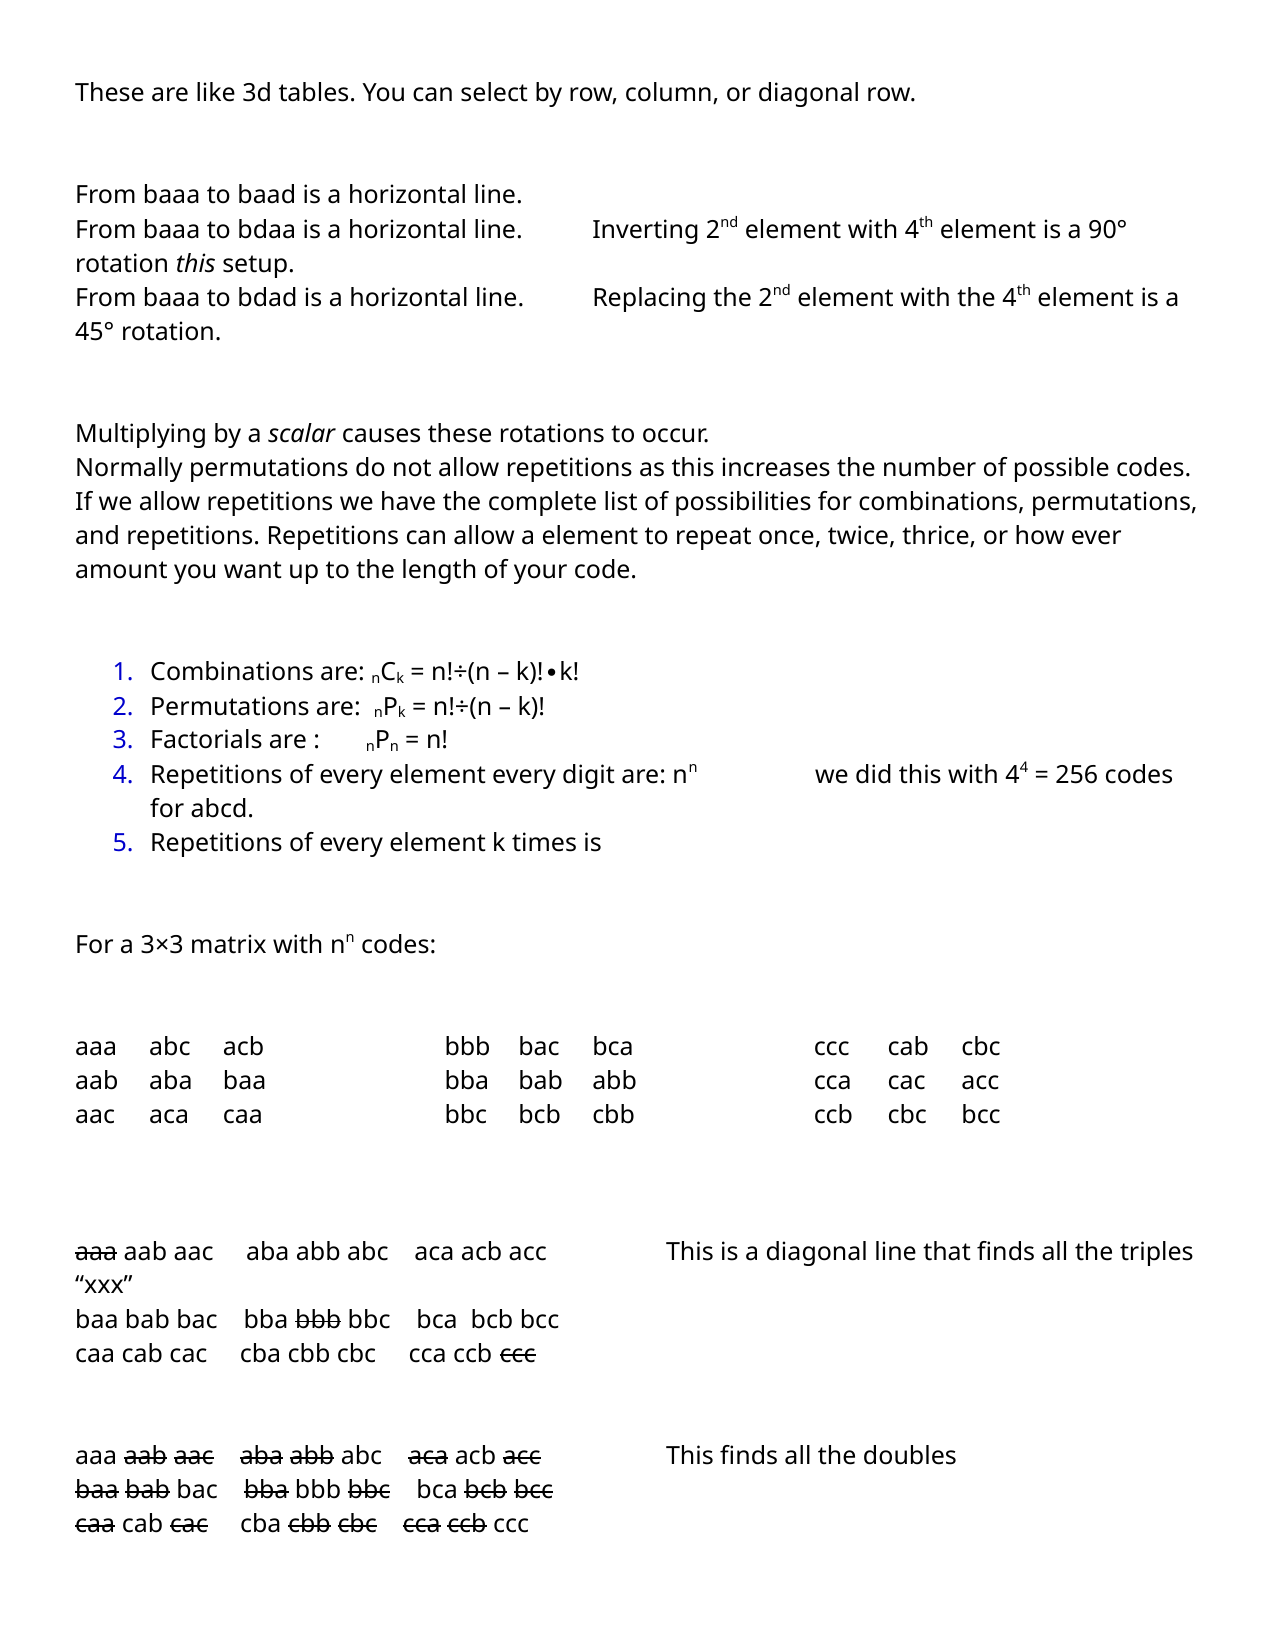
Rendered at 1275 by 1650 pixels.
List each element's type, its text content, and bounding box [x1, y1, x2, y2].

text aaa aab aac aba abb abc aca acb acc This is a diagonal line that finds all the triples “xxx” [75, 1233, 1200, 1301]
text From baaa to bdad is a horizontal line. Replacing the 2nd element with the 4th element is a 45° rotation. [75, 279, 1200, 347]
list Factorials are : nPn = n! [112, 722, 1200, 756]
text aac aca caa bbc bcb cbb ccb cbc bcc [75, 1097, 1200, 1131]
text aaa aab aac aba abb abc aca acb acc This finds all the doubles [75, 1437, 1200, 1472]
list Permutations are: nPk = n!÷(n – k)! [112, 688, 1200, 722]
text caa cab cac cba cbb cbc cca ccb ccc [75, 1335, 1200, 1369]
text caa cab cac cba cbb cbc cca ccb ccc [75, 1506, 1200, 1540]
list Repetitions of every element k times is [112, 824, 1200, 858]
text Normally permutations do not allow repetitions as this increases the number of possible codes. If we allow repetitions we have the complete list of possibilities for combinations, permutations, and repetitions. Repetitions can allow a element to repeat once, twice, thrice, or how ever amount you want up to the length of your code. [75, 450, 1200, 586]
text baa bab bac bba bbb bbc bca bcb bcc [75, 1301, 1200, 1335]
text aaa abc acb bbb bac bca ccc cab cbc [75, 1029, 1200, 1063]
text From baaa to bdaa is a horizontal line. Inverting 2nd element with 4th element is a 90° rotation this setup. [75, 211, 1200, 279]
text These are like 3d tables. You can select by row, column, or diagonal row. [75, 75, 1200, 109]
text Multiplying by a scalar causes these rotations to occur. [75, 416, 1200, 450]
text From baaa to baad is a horizontal line. [75, 177, 1200, 211]
text For a 3×3 matrix with nn codes: [75, 927, 1200, 961]
list Repetitions of every element every digit are: nn we did this with 44 = 256 codes for abcd. [112, 756, 1200, 824]
text aab aba baa bba bab abb cca cac acc [75, 1063, 1200, 1097]
list Combinations are: nCk = n!÷(n – k)!∙k! [112, 654, 1200, 688]
text baa bab bac bba bbb bbc bca bcb bcc [75, 1472, 1200, 1506]
